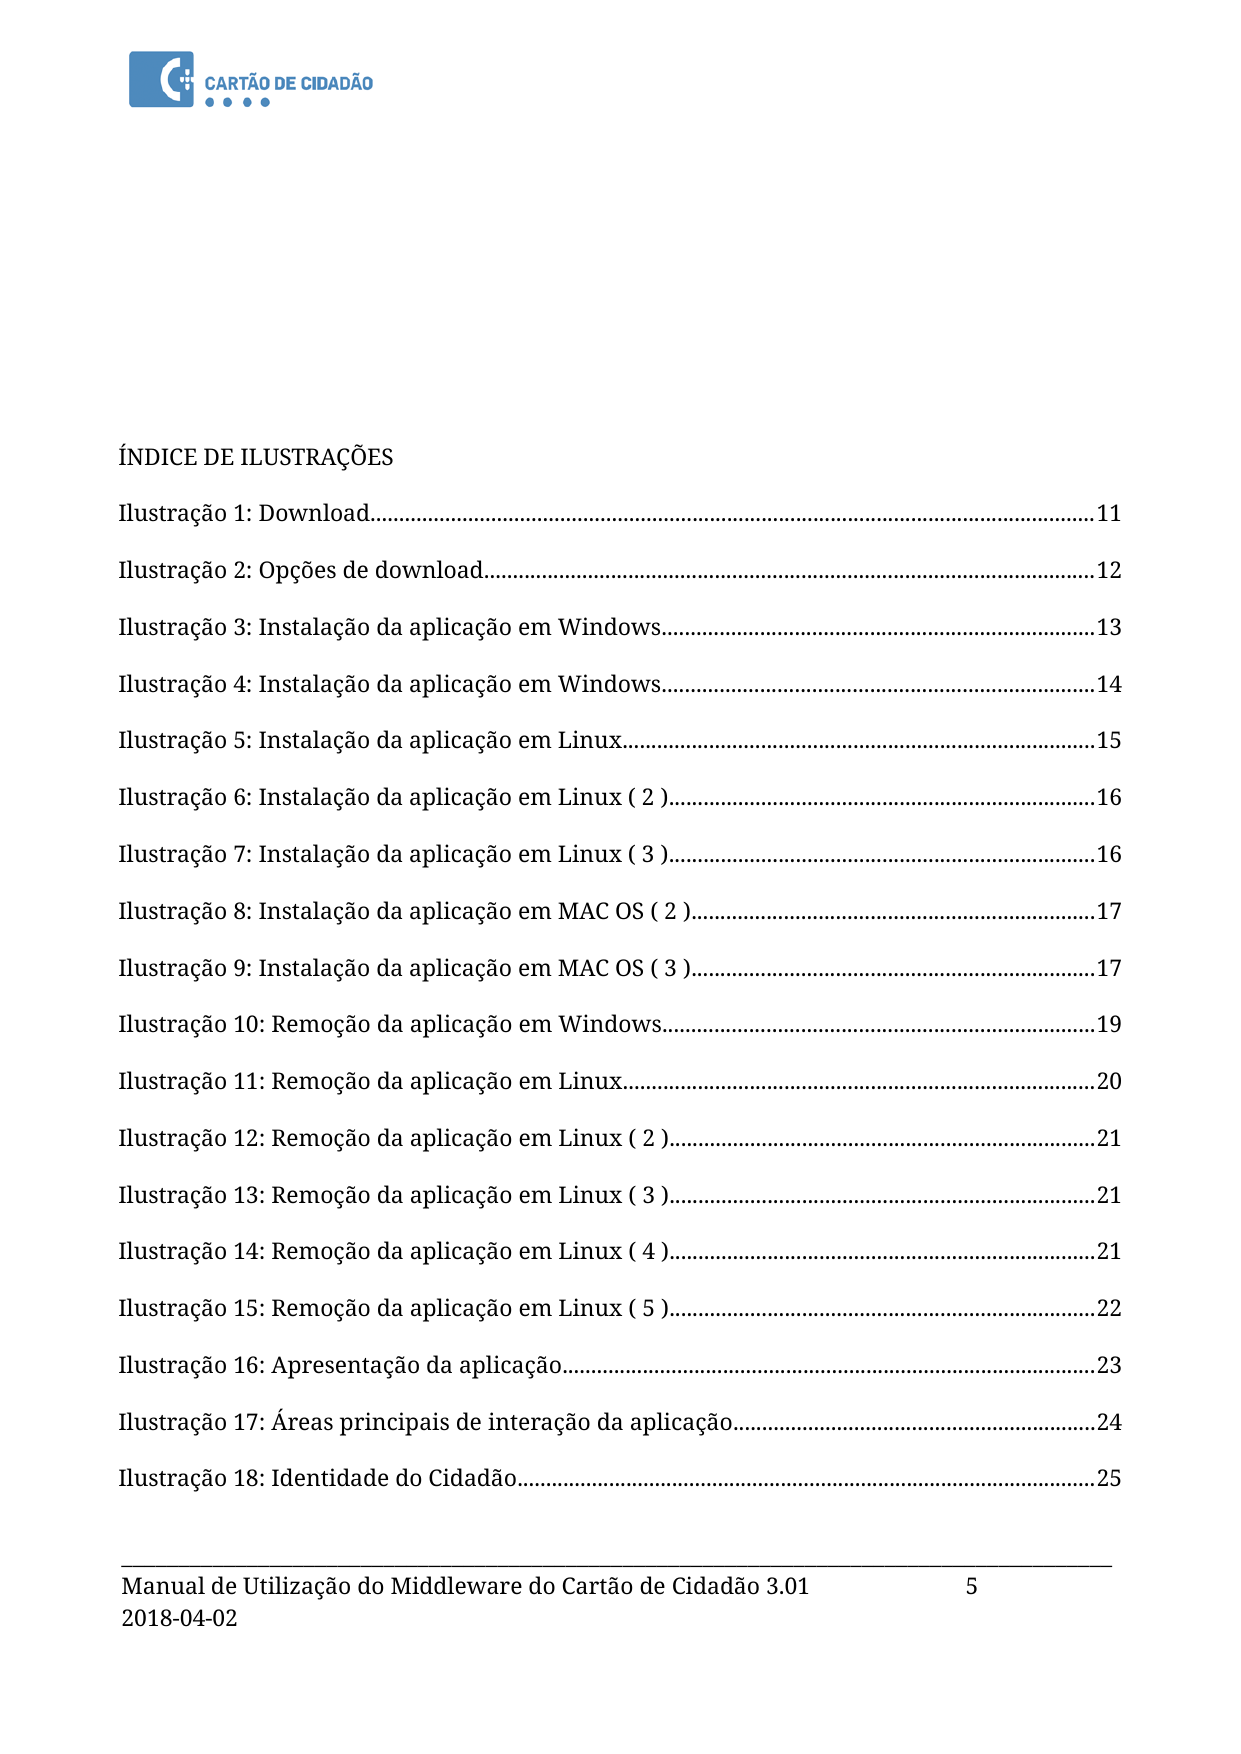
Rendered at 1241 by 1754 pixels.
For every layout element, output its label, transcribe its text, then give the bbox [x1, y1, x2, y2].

text Ilustração 16: Apresentação da aplicação 23 [118, 1349, 1122, 1380]
text Ilustração 3: Instalação da aplicação em Windows 13 [118, 611, 1122, 642]
text ÍNDICE DE ILUSTRAÇÕES [118, 441, 1122, 472]
text Ilustração 10: Remoção da aplicação em Windows 19 [118, 1008, 1122, 1039]
text Ilustração 1: Download 11 [118, 497, 1122, 528]
text Ilustração 17: Áreas principais de interação da aplicação 24 [118, 1406, 1122, 1437]
picture [127, 45, 420, 115]
text Ilustração 12: Remoção da aplicação em Linux ( 2 ) 21 [118, 1122, 1122, 1153]
text Ilustração 9: Instalação da aplicação em MAC OS ( 3 ) 17 [118, 951, 1122, 983]
text Ilustração 7: Instalação da aplicação em Linux ( 3 ) 16 [118, 838, 1122, 869]
text Ilustração 6: Instalação da aplicação em Linux ( 2 ) 16 [118, 781, 1122, 812]
text Ilustração 5: Instalação da aplicação em Linux 15 [118, 724, 1122, 756]
text Ilustração 2: Opções de download 12 [118, 554, 1122, 585]
text Ilustração 8: Instalação da aplicação em MAC OS ( 2 ) 17 [118, 895, 1122, 926]
text Ilustração 15: Remoção da aplicação em Linux ( 5 ) 22 [118, 1292, 1122, 1323]
text Ilustração 13: Remoção da aplicação em Linux ( 3 ) 21 [118, 1178, 1122, 1210]
text Ilustração 11: Remoção da aplicação em Linux 20 [118, 1065, 1122, 1096]
text Ilustração 18: Identidade do Cidadão 25 [118, 1462, 1122, 1494]
text Ilustração 14: Remoção da aplicação em Linux ( 4 ) 21 [118, 1235, 1122, 1267]
text Ilustração 4: Instalação da aplicação em Windows 14 [118, 668, 1122, 699]
